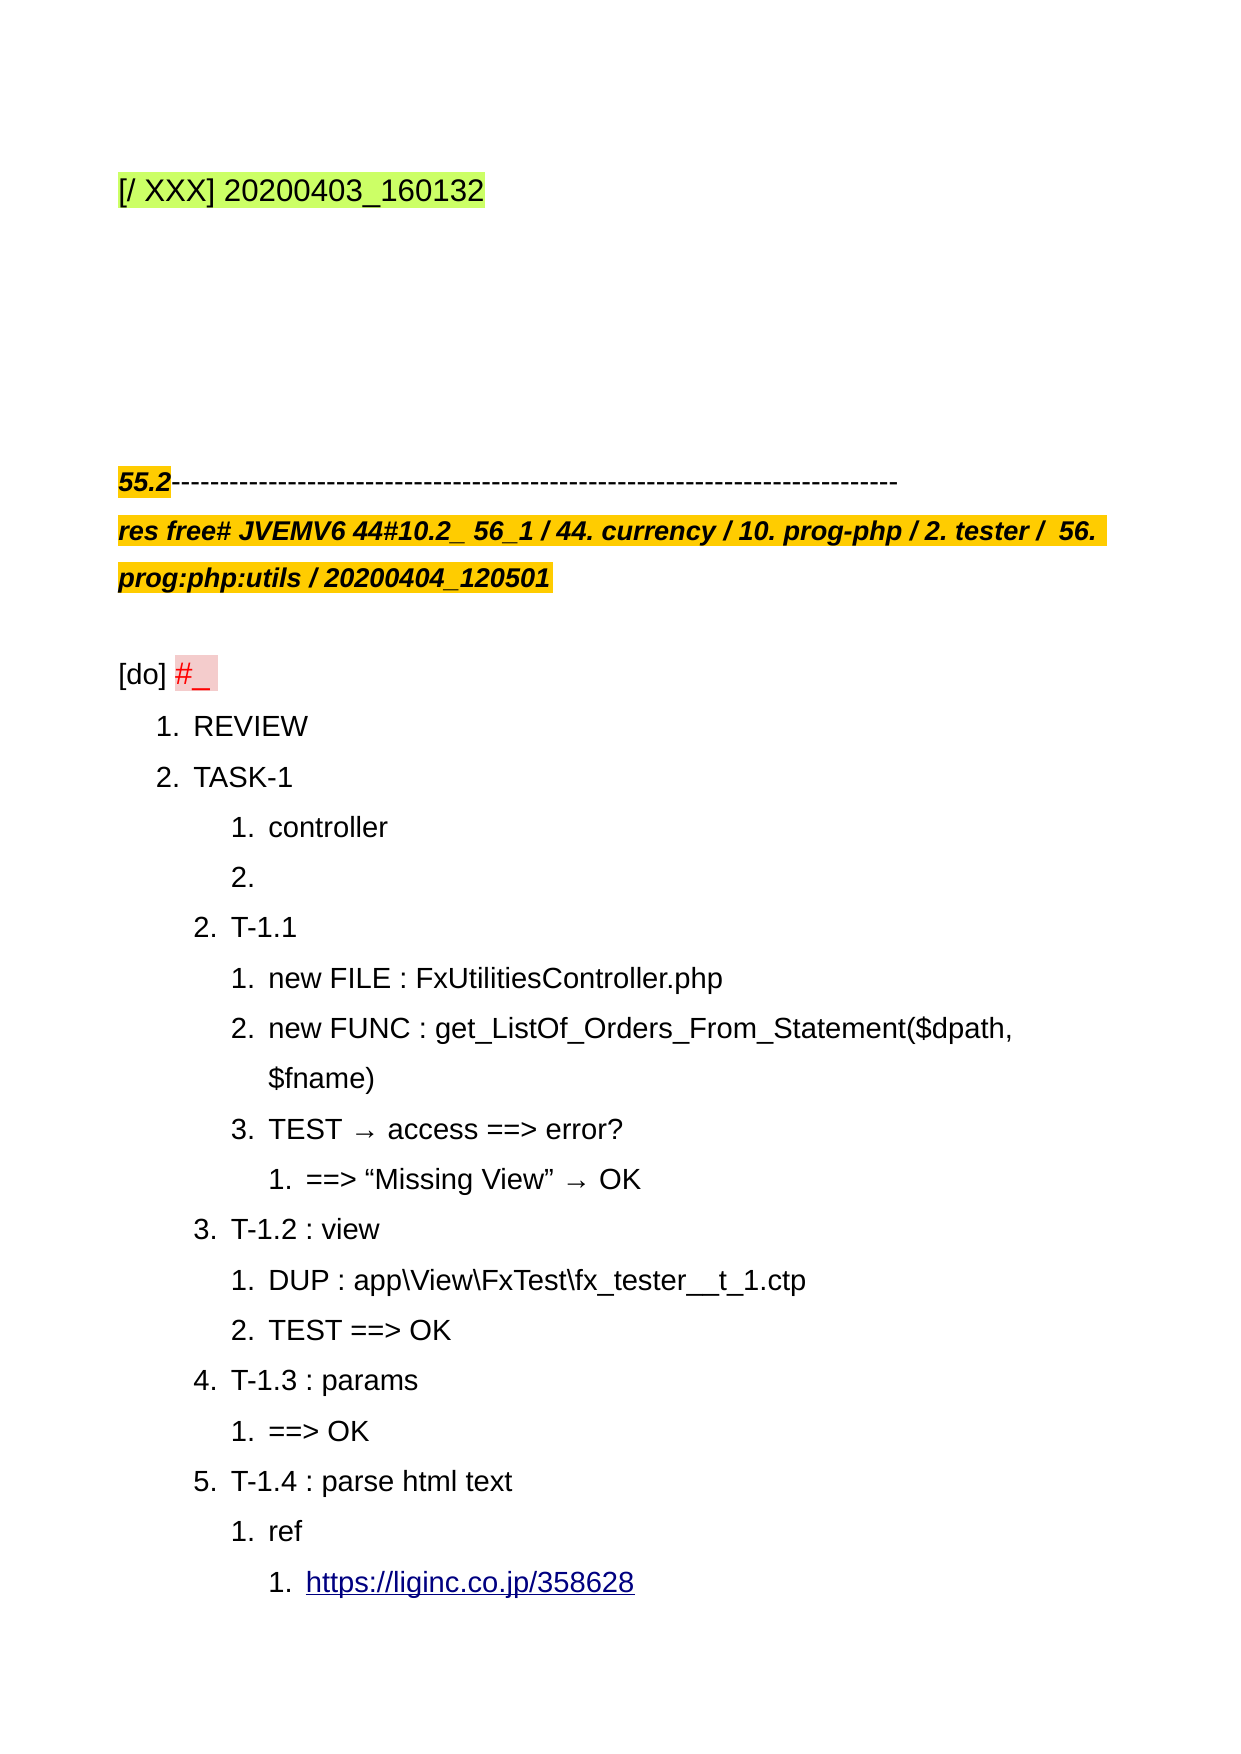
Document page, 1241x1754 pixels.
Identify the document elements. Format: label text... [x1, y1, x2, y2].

list DUP : app\View\FxTest\fx_tester__t_1.ctp [231, 1263, 1122, 1296]
text [do] #_ [118, 655, 1122, 691]
list controller [231, 810, 1122, 843]
list T-1.3 : params [193, 1363, 1122, 1397]
list https://liginc.co.jp/358628 [268, 1564, 1122, 1598]
list TASK-1 [156, 759, 1122, 793]
list TEST → access ==> error? [231, 1112, 1122, 1145]
text res free# JVEMV6 44#10.2_ 56_1 / 44. currency / 10. prog-php / 2. tester / 56. prog:php:utils / 20200404_120501 [118, 515, 1122, 593]
list T-1.4 : parse html text [193, 1464, 1122, 1497]
list ref [231, 1514, 1122, 1548]
list ==> “Missing View” → OK [268, 1162, 1122, 1196]
list TEST ==> OK [231, 1313, 1122, 1347]
list new FUNC : get_ListOf_Orders_From_Statement($dpath, $fname) [231, 1011, 1122, 1095]
list REVIEW [156, 709, 1122, 743]
list T-1.1 [193, 911, 1122, 944]
list ==> OK [231, 1414, 1122, 1447]
text [/ XXX] 20200403_160132 [118, 118, 1122, 208]
text 55.2--------------------------------------------------------------------------- [118, 464, 1122, 498]
list T-1.2 : view [193, 1212, 1122, 1246]
list new FILE : FxUtilitiesController.php [231, 961, 1122, 994]
